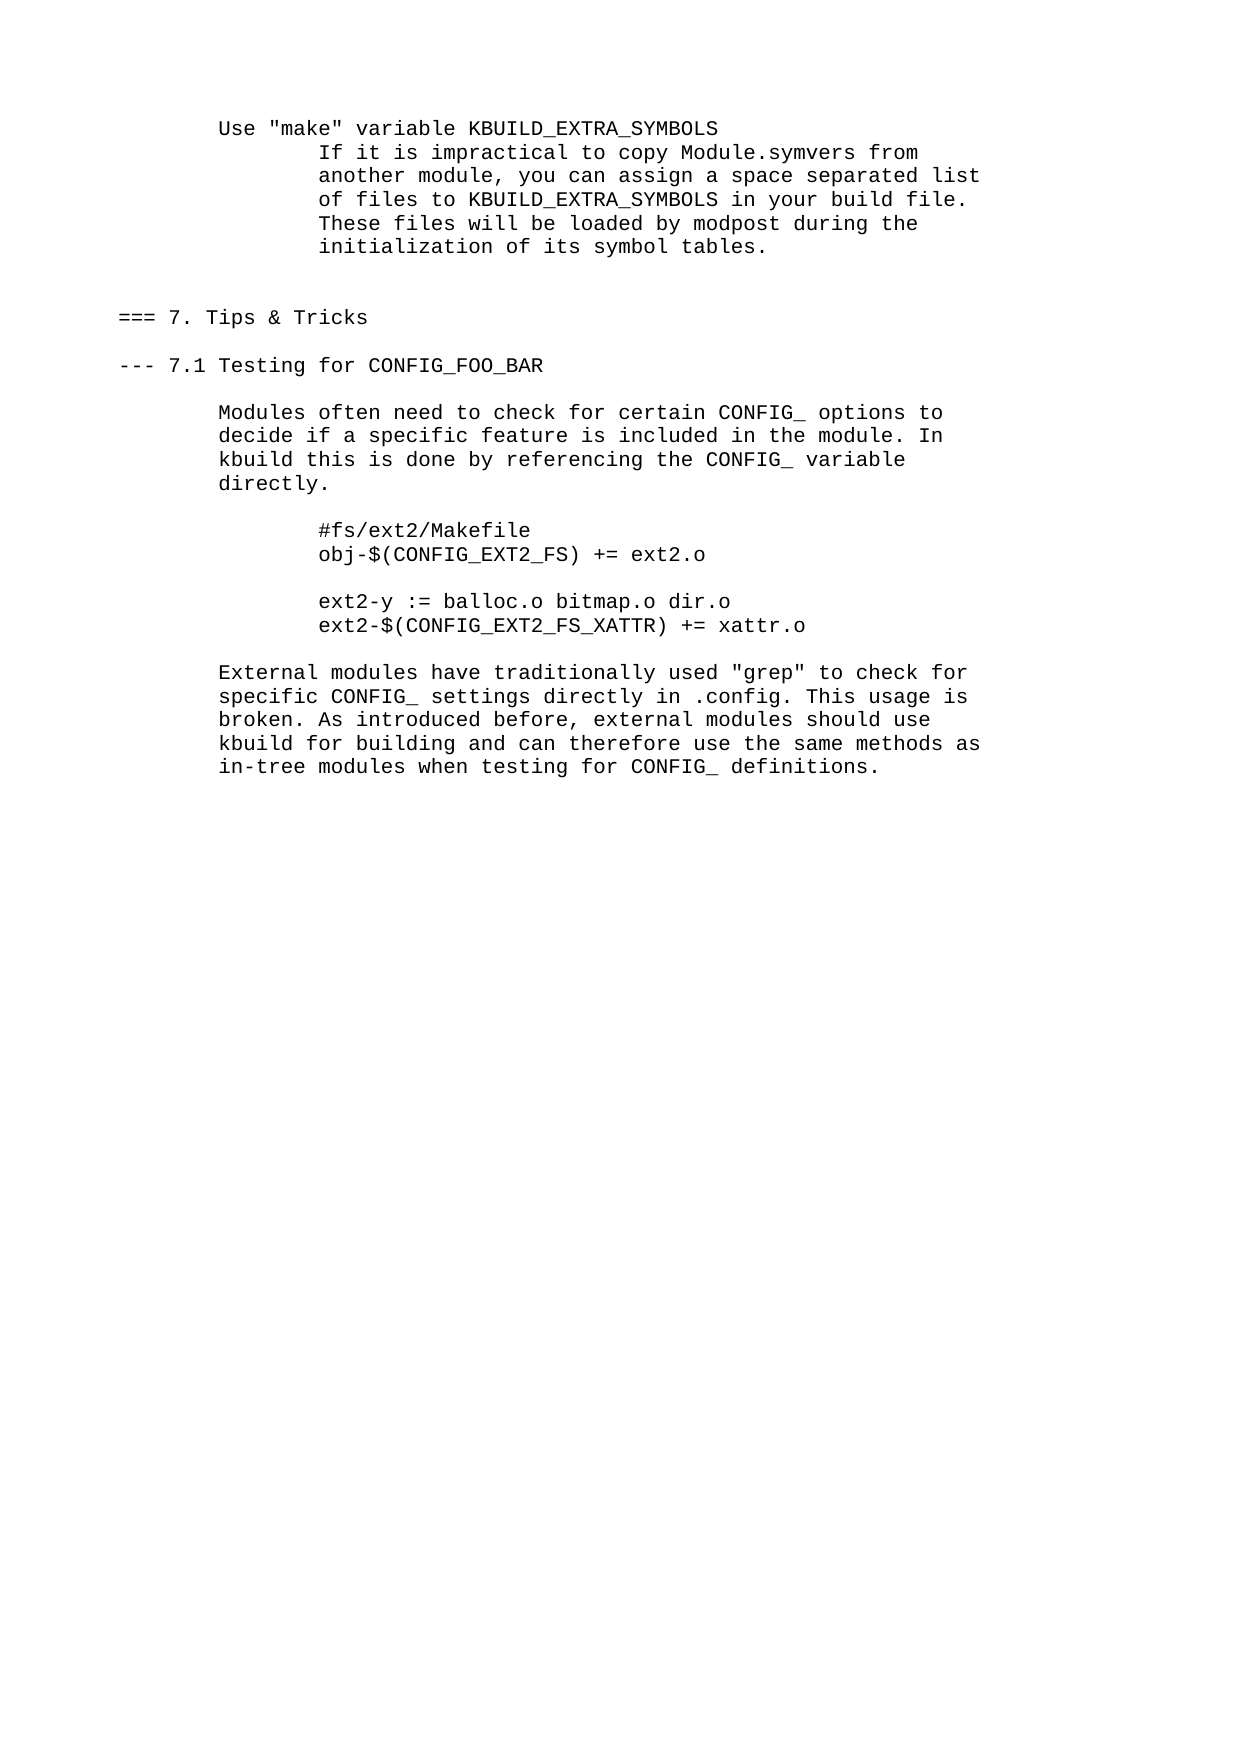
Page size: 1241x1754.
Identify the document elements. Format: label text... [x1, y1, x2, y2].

text kbuild for building and can therefore use the same methods as [118, 733, 1122, 757]
text #fs/ext2/Makefile [118, 520, 1122, 544]
text External modules have traditionally used "grep" to check for [118, 662, 1122, 686]
text ext2-y := balloc.o bitmap.o dir.o [118, 591, 1122, 615]
text of files to KBUILD_EXTRA_SYMBOLS in your build file. [118, 189, 1122, 213]
text another module, you can assign a space separated list [118, 165, 1122, 189]
text If it is impractical to copy Module.symvers from [118, 142, 1122, 165]
text Use "make" variable KBUILD_EXTRA_SYMBOLS [118, 118, 1122, 142]
text directly. [118, 473, 1122, 496]
text kbuild this is done by referencing the CONFIG_ variable [118, 449, 1122, 473]
text --- 7.1 Testing for CONFIG_FOO_BAR [118, 354, 1122, 378]
text broken. As introduced before, external modules should use [118, 709, 1122, 733]
text specific CONFIG_ settings directly in .config. This usage is [118, 686, 1122, 709]
text in-tree modules when testing for CONFIG_ definitions. [118, 757, 1122, 780]
text === 7. Tips & Tricks [118, 307, 1122, 331]
text These files will be loaded by modpost during the [118, 213, 1122, 236]
text obj-$(CONFIG_EXT2_FS) += ext2.o [118, 544, 1122, 567]
text initialization of its symbol tables. [118, 236, 1122, 260]
text ext2-$(CONFIG_EXT2_FS_XATTR) += xattr.o [118, 615, 1122, 638]
text decide if a specific feature is included in the module. In [118, 426, 1122, 449]
text Modules often need to check for certain CONFIG_ options to [118, 402, 1122, 426]
